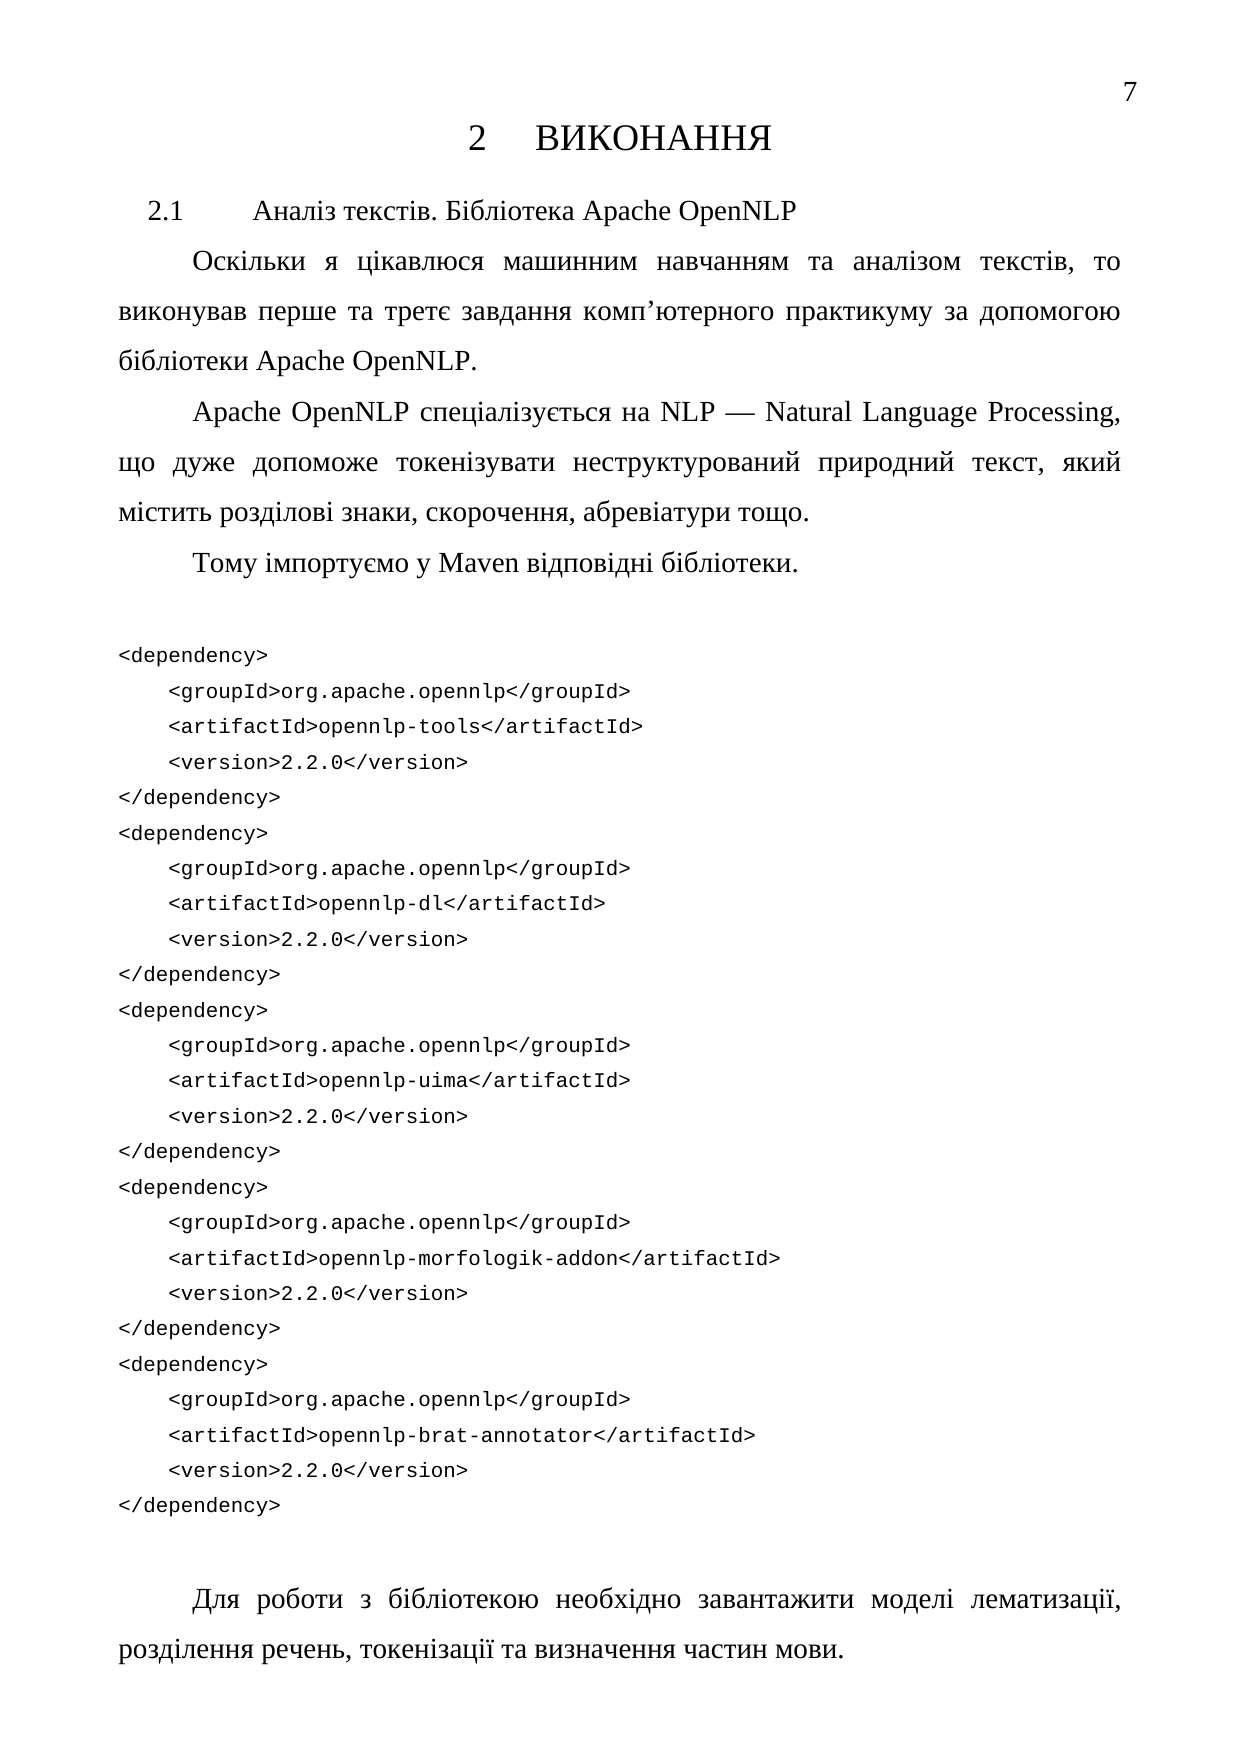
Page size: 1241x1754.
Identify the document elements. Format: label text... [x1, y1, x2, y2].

text Для роботи з бібліотекою необхідно завантажити моделі лематизації, розділення речень, токенізації та визначення частин мови. [118, 1581, 1122, 1665]
text </dependency> [118, 1141, 1122, 1165]
text <version>2.2.0</version> [118, 752, 1122, 775]
text <version>2.2.0</version> [118, 929, 1122, 952]
subtitle Аналіз текстів. Бібліотека Apache OpenNLP [118, 193, 1122, 226]
text <version>2.2.0</version> [118, 1460, 1122, 1484]
text <dependency> [118, 645, 1122, 669]
text </dependency> [118, 1318, 1122, 1342]
text <groupId>org.apache.opennlp</groupId> [118, 1212, 1122, 1236]
text <dependency> [118, 999, 1122, 1023]
text <artifactId>opennlp-morfologik-addon</artifactId> [118, 1247, 1122, 1271]
text <version>2.2.0</version> [118, 1283, 1122, 1307]
text Тому імпортуємо у Maven відповідні бібліотеки. [118, 545, 1122, 578]
text <version>2.2.0</version> [118, 1106, 1122, 1129]
text <groupId>org.apache.opennlp</groupId> [118, 1035, 1122, 1059]
text Apache OpenNLP спеціалізується на NLP — Natural Language Processing, що дуже допоможе токенізувати неструктурований природний текст, який містить розділові знаки, скорочення, абревіатури тощо. [118, 394, 1122, 528]
subtitle Виконання [118, 115, 1122, 158]
text <artifactId>opennlp-dl</artifactId> [118, 893, 1122, 917]
text <artifactId>opennlp-uima</artifactId> [118, 1070, 1122, 1094]
text </dependency> [118, 1495, 1122, 1519]
text <dependency> [118, 1177, 1122, 1200]
text <dependency> [118, 822, 1122, 846]
text <groupId>org.apache.opennlp</groupId> [118, 1389, 1122, 1413]
text </dependency> [118, 964, 1122, 988]
text Оскільки я цікавлюся машинним навчанням та аналізом текстів, то виконував перше та третє завдання комп’ютерного практикуму за допомогою бібліотеки Apache OpenNLP. [118, 243, 1122, 377]
text <groupId>org.apache.opennlp</groupId> [118, 681, 1122, 704]
text <artifactId>opennlp-tools</artifactId> [118, 716, 1122, 740]
text <groupId>org.apache.opennlp</groupId> [118, 858, 1122, 882]
text </dependency> [118, 787, 1122, 811]
text <artifactId>opennlp-brat-annotator</artifactId> [118, 1424, 1122, 1448]
text <dependency> [118, 1354, 1122, 1377]
